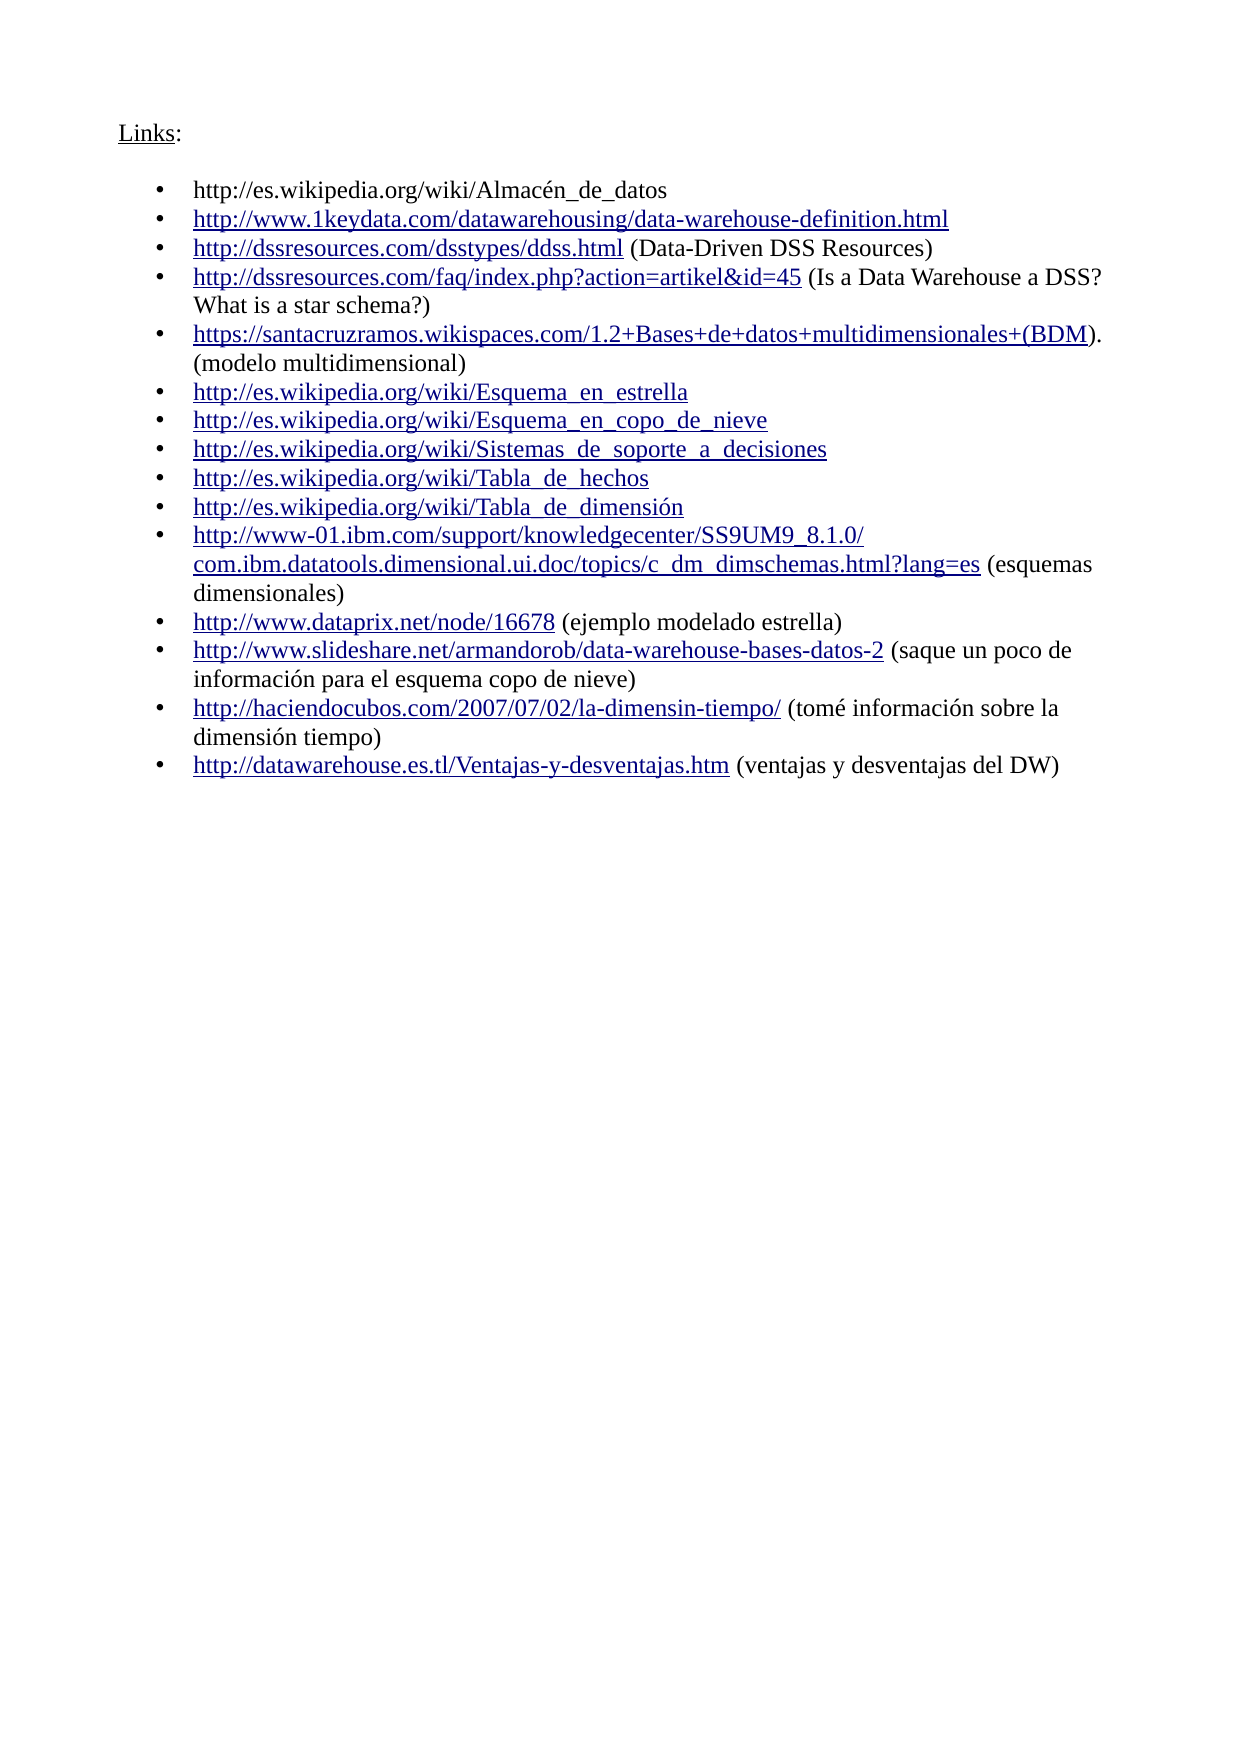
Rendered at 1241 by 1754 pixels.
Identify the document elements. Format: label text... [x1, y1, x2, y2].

list http://es.wikipedia.org/wiki/Tabla_de_hechos [156, 463, 1122, 492]
list http://www.dataprix.net/node/16678 (ejemplo modelado estrella) [156, 607, 1122, 636]
list http://es.wikipedia.org/wiki/Esquema_en_copo_de_nieve [156, 406, 1122, 434]
list http://es.wikipedia.org/wiki/Tabla_de_dimensión [156, 492, 1122, 521]
list http://www.1keydata.com/datawarehousing/data-warehouse-definition.html [156, 204, 1122, 233]
list http://es.wikipedia.org/wiki/Esquema_en_estrella [156, 377, 1122, 406]
list http://www.slideshare.net/armandorob/data-warehouse-bases-datos-2 (saque un poco de información para el esquema copo de nieve) [156, 636, 1122, 693]
list http://www-01.ibm.com/support/knowledgecenter/SS9UM9_8.1.0/com.ibm.datatools.dimensional.ui.doc/topics/c_dm_dimschemas.html?lang=es (esquemas dimensionales) [156, 521, 1122, 607]
list http://dssresources.com/faq/index.php?action=artikel&id=45 (Is a Data Warehouse a DSS? What is a star schema?) [156, 262, 1122, 319]
text Links: [118, 118, 1122, 147]
list http://es.wikipedia.org/wiki/Almacén_de_datos [156, 176, 1122, 204]
list https://santacruzramos.wikispaces.com/1.2+Bases+de+datos+multidimensionales+(BDM). (modelo multidimensional) [156, 319, 1122, 377]
list http://dssresources.com/dsstypes/ddss.html (Data-Driven DSS Resources) [156, 233, 1122, 262]
list http://haciendocubos.com/2007/07/02/la-dimensin-tiempo/ (tomé información sobre la dimensión tiempo) [156, 693, 1122, 751]
list http://es.wikipedia.org/wiki/Sistemas_de_soporte_a_decisiones [156, 434, 1122, 463]
list http://datawarehouse.es.tl/Ventajas-y-desventajas.htm (ventajas y desventajas del DW) [156, 751, 1122, 779]
